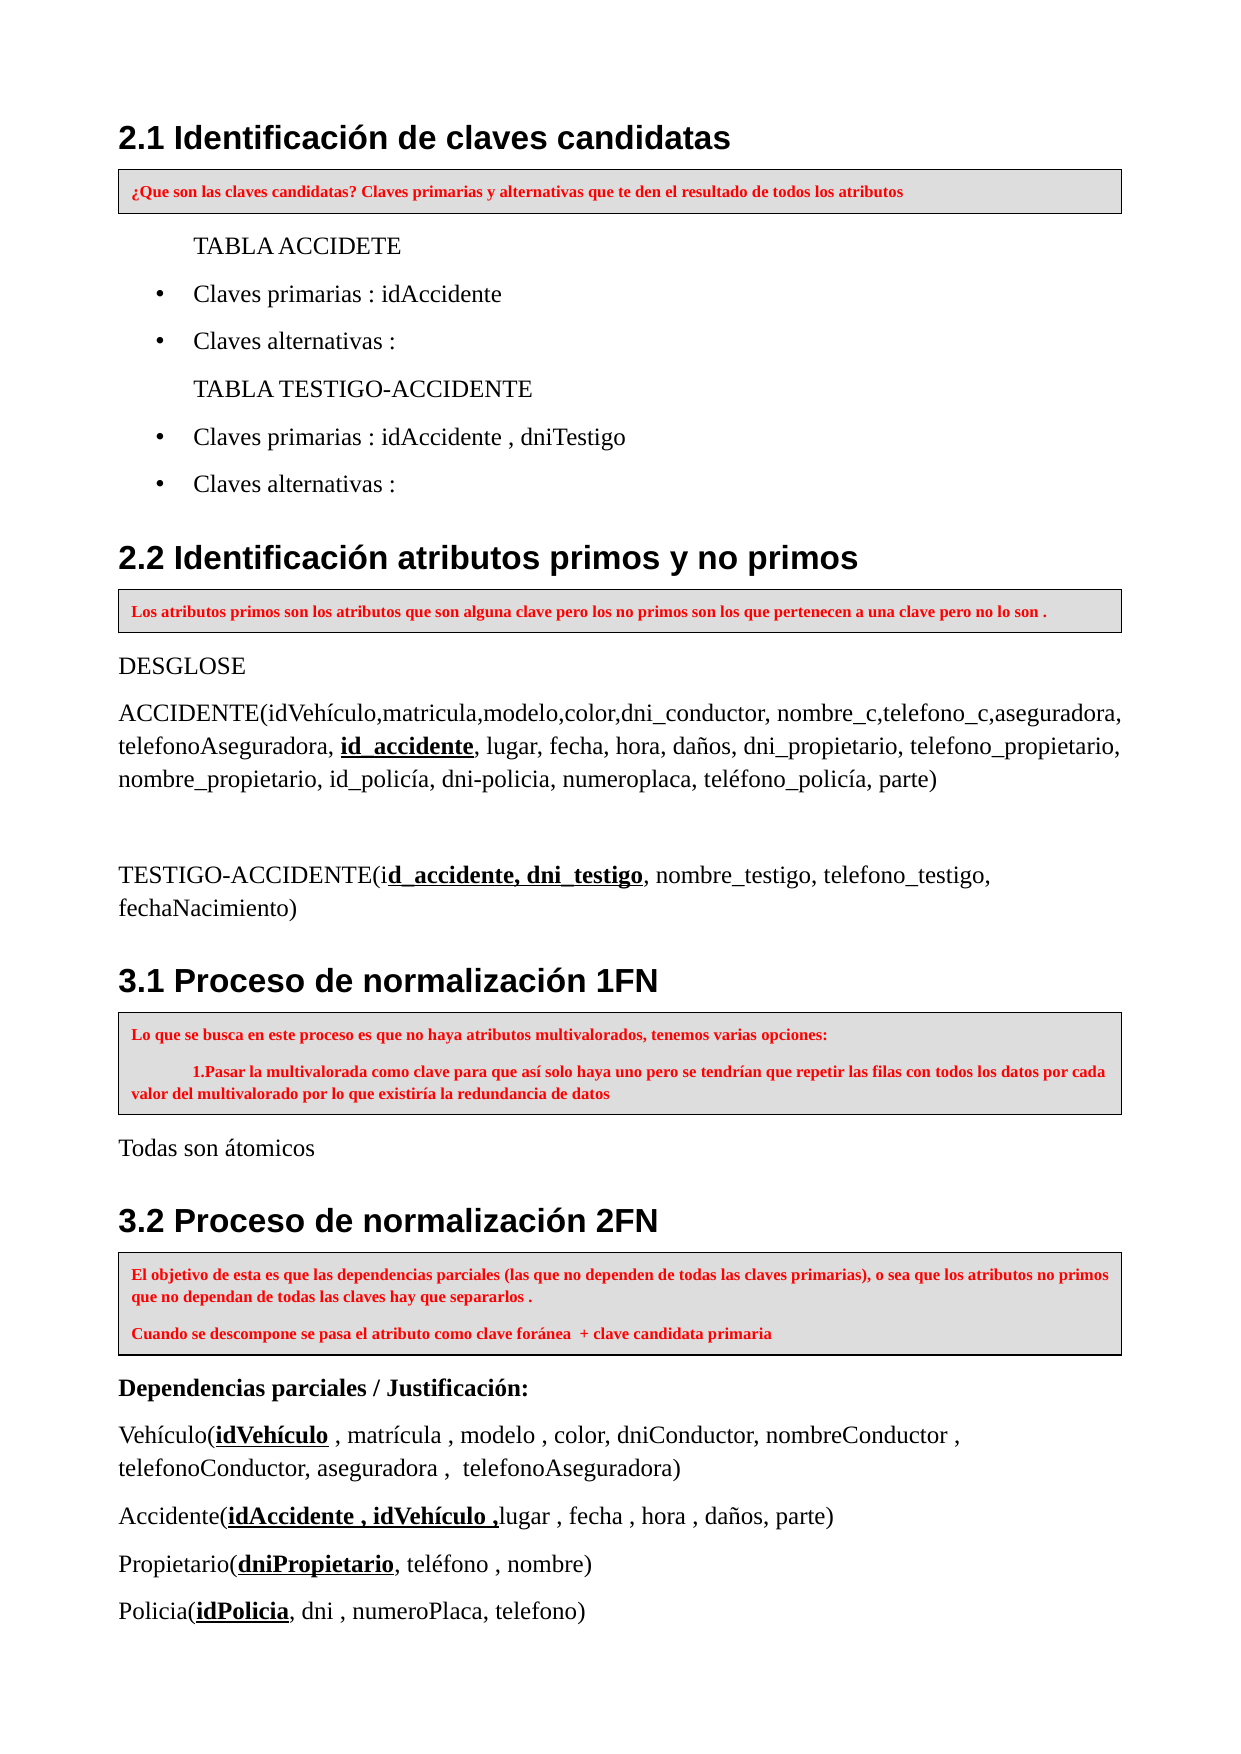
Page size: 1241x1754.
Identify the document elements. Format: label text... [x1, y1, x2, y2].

subtitle 3.2 Proceso de normalización 2FN [118, 1201, 1122, 1240]
list TABLA ACCIDETE [156, 231, 1122, 260]
text Propietario(dniPropietario, teléfono , nombre) [118, 1549, 1122, 1577]
text Policia(idPolicia, dni , numeroPlaca, telefono) [118, 1596, 1122, 1625]
text El objetivo de esta es que las dependencias parciales (las que no dependen de todas las claves primarias), o sea que los atributos no primos que no dependan de todas las claves hay que separarlos . [119, 1253, 1121, 1306]
list Claves alternativas : [156, 326, 1122, 355]
text 1.Pasar la multivalorada como clave para que así solo haya uno pero se tendrían que repetir las filas con todos los datos por cada valor del multivalorado por lo que existiría la redundancia de datos [119, 1049, 1121, 1114]
text Todas son átomicos [118, 1133, 1122, 1162]
subtitle 2.1 Identificación de claves candidatas [118, 118, 1122, 157]
text Cuando se descompone se pasa el atributo como clave foránea + clave candidata primaria [119, 1311, 1121, 1354]
list Claves primarias : idAccidente , dniTestigo [156, 422, 1122, 450]
subtitle 3.1 Proceso de normalización 1FN [118, 961, 1122, 999]
list Claves primarias : idAccidente [156, 279, 1122, 308]
text ¿Que son las claves candidatas? Claves primarias y alternativas que te den el resultado de todos los atributos [119, 170, 1121, 213]
text Los atributos primos son los atributos que son alguna clave pero los no primos son los que pertenecen a una clave pero no lo son . [119, 590, 1121, 632]
text Dependencias parciales / Justificación: [118, 1373, 1122, 1402]
subtitle 2.2 Identificación atributos primos y no primos [118, 538, 1122, 576]
text Lo que se busca en este proceso es que no haya atributos multivalorados, tenemos varias opciones: [119, 1013, 1121, 1044]
list Claves alternativas : [156, 469, 1122, 498]
text Accidente(idAccidente , idVehículo ,lugar , fecha , hora , daños, parte) [118, 1501, 1122, 1530]
text Vehículo(idVehículo , matrícula , modelo , color, dniConductor, nombreConductor , telefonoConductor, aseguradora , telefonoAseguradora) [118, 1421, 1122, 1482]
list TABLA TESTIGO-ACCIDENTE [156, 374, 1122, 403]
text DESGLOSE [118, 651, 1122, 679]
text ACCIDENTE(idVehículo,matricula,modelo,color,dni_conductor, nombre_c,telefono_c,aseguradora, telefonoAseguradora, id_accidente, lugar, fecha, hora, daños, dni_propietario, telefono_propietario, nombre_propietario, id_policía, dni-policia, numeroplaca, teléfono_policía, parte) [118, 698, 1122, 793]
text TESTIGO-ACCIDENTE(id_accidente, dni_testigo, nombre_testigo, telefono_testigo, fechaNacimiento) [118, 860, 1122, 921]
